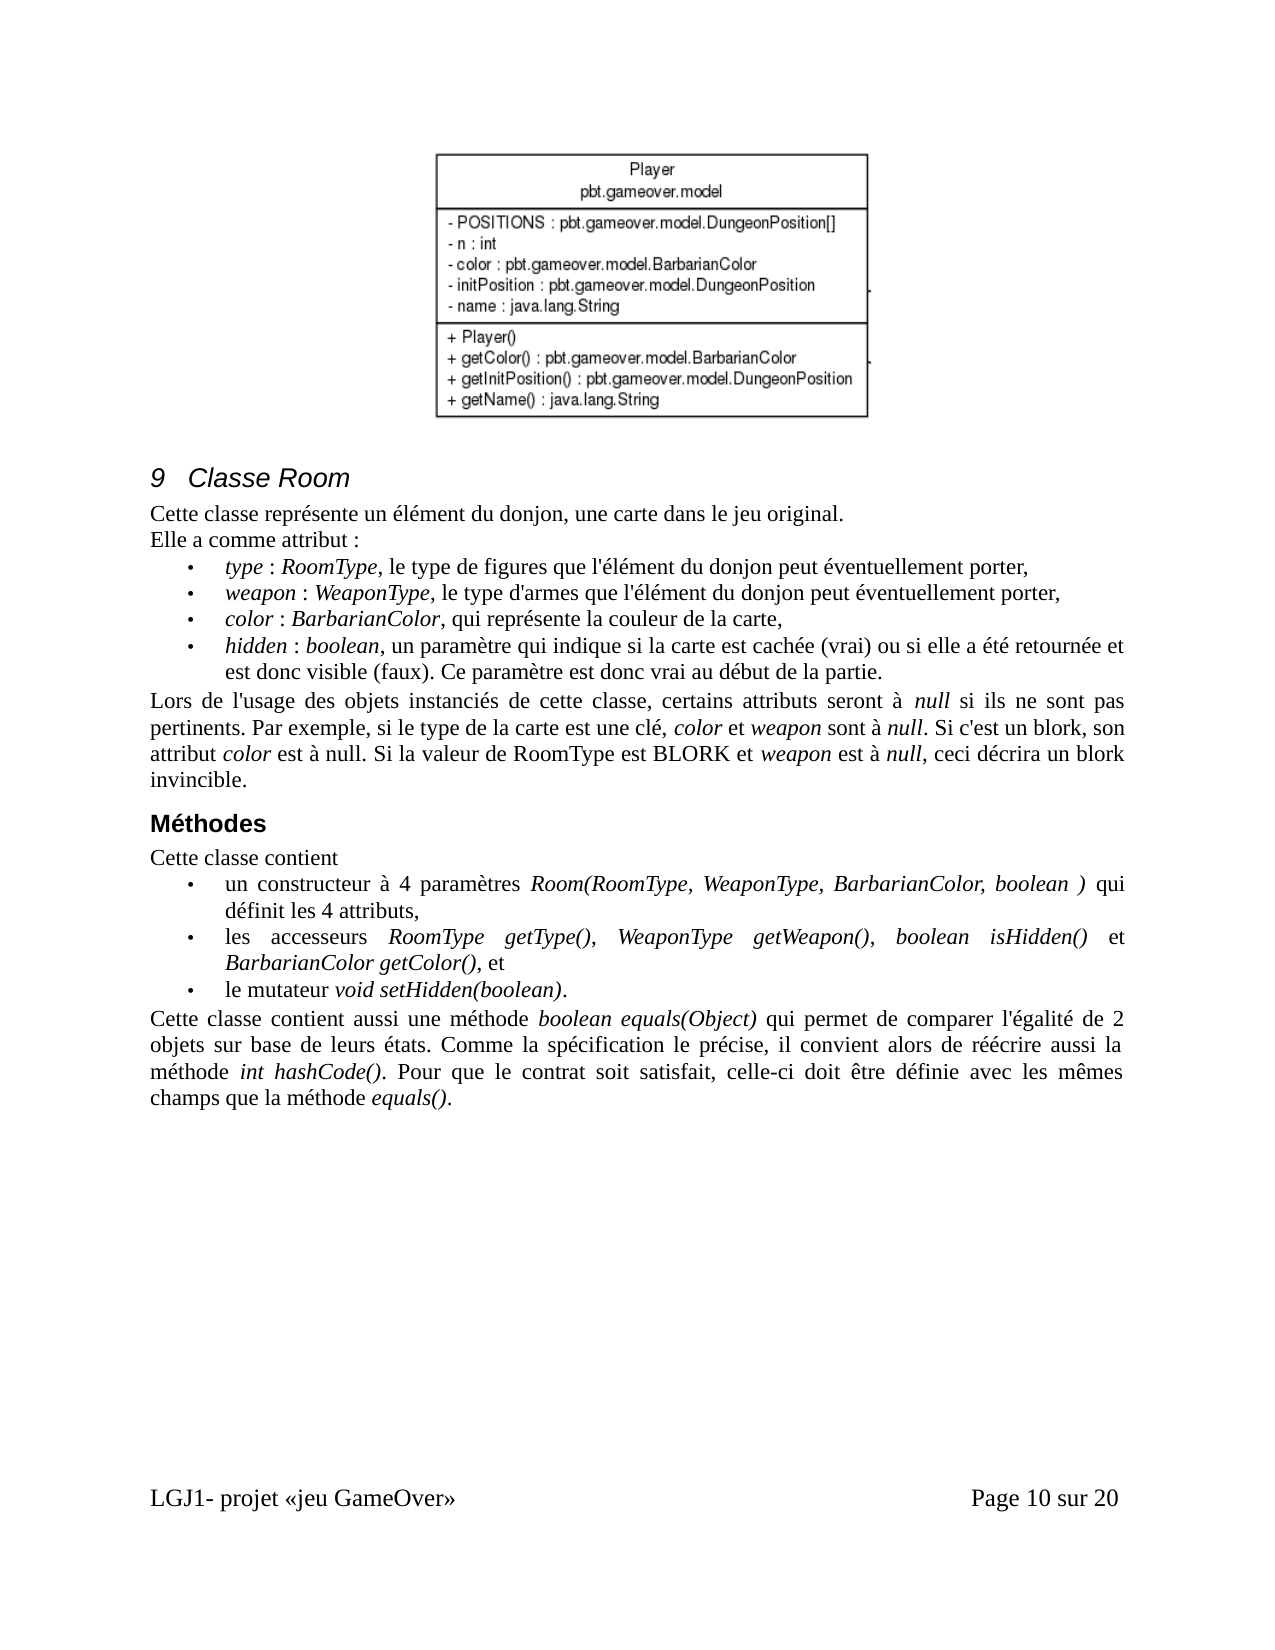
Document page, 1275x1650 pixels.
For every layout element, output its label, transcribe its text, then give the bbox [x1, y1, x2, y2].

list un constructeur à 4 paramètres Room(RoomType, WeaponType, BarbarianColor, boolean ) qui définit les 4 attributs, [187, 870, 1125, 923]
text Lors de l'usage des objets instanciés de cette classe, certains attributs seront à null si ils ne sont pas pertinents. Par exemple, si le type de la carte est une clé, color et weapon sont à null. Si c'est un blork, son attribut color est à null. Si la valeur de RoomType est BLORK et weapon est à null, ceci décrira un blork invincible. [150, 687, 1125, 793]
list hidden : boolean, un paramètre qui indique si la carte est cachée (vrai) ou si elle a été retournée et est donc visible (faux). Ce paramètre est donc vrai au début de la partie. [187, 632, 1125, 684]
list weapon : WeaponType, le type d'armes que l'élément du donjon peut éventuellement porter, [187, 579, 1125, 606]
subtitle Méthodes [150, 809, 1125, 838]
text Cette classe contient aussi une méthode boolean equals(Object) qui permet de comparer l'égalité de 2 objets sur base de leurs états. Comme la spécification le précise, il convient alors de réécrire aussi la méthode int hashCode(). Pour que le contrat soit satisfait, celle-ci doit être définie avec les mêmes champs que la méthode equals(). [150, 1005, 1125, 1111]
text Elle a comme attribut : [150, 526, 1125, 553]
text Cette classe contient [150, 844, 1125, 870]
list les accesseurs RoomType getType(), WeaponType getWeapon(), boolean isHidden() et BarbarianColor getColor(), et [187, 923, 1125, 976]
list color : BarbarianColor, qui représente la couleur de la carte, [187, 606, 1125, 632]
list le mutateur void setHidden(boolean). [187, 976, 1125, 1002]
subtitle Classe Room [150, 462, 1125, 494]
picture [432, 148, 872, 421]
list type : RoomType, le type de figures que l'élément du donjon peut éventuellement porter, [187, 553, 1125, 579]
text Cette classe représente un élément du donjon, une carte dans le jeu original. [150, 500, 1125, 526]
